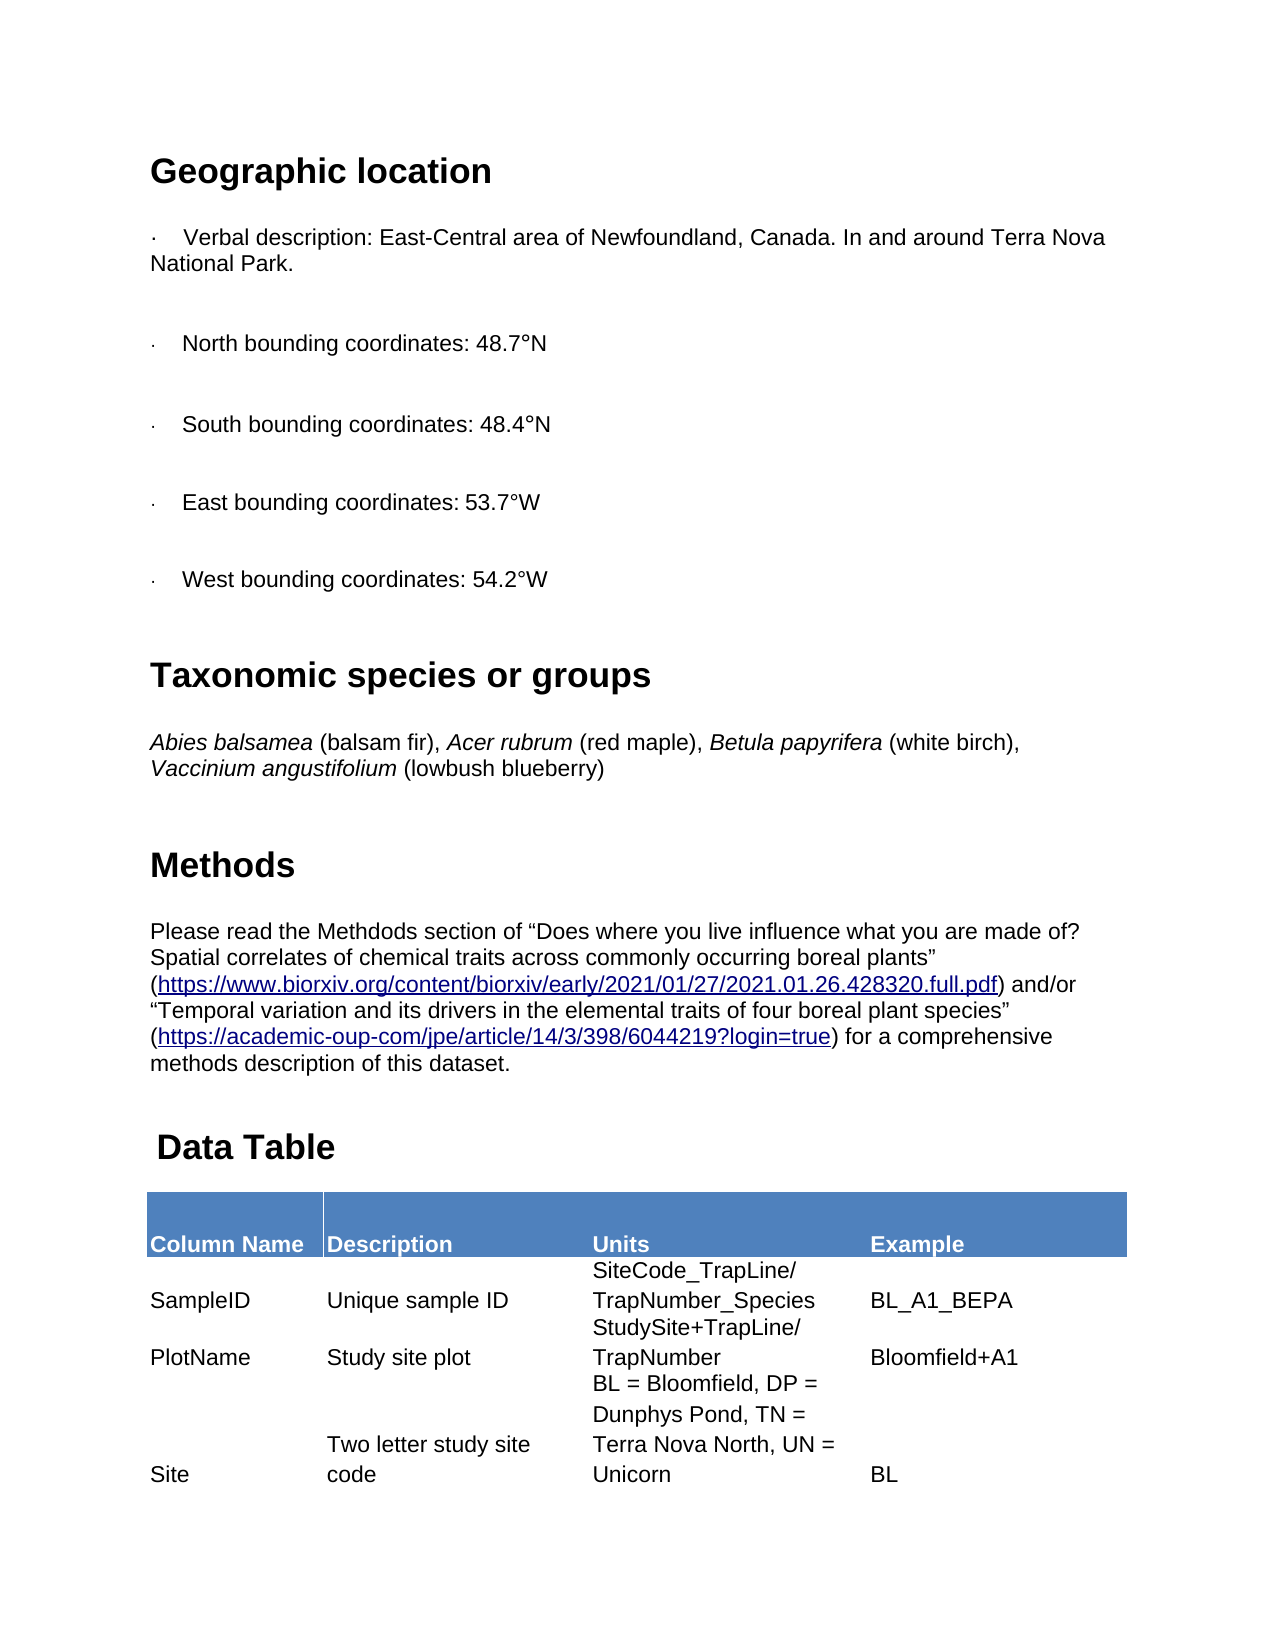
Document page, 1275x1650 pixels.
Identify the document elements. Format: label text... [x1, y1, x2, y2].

text · East bounding coordinates: 53.7°W [150, 489, 1125, 516]
table_cell Bloomfield+A1 [867, 1314, 1127, 1370]
text · West bounding coordinates: 54.2°W [150, 566, 1125, 592]
subtitle Methods [150, 844, 1125, 884]
table_cell BL_A1_BEPA [867, 1257, 1127, 1314]
subtitle Taxonomic species or groups [150, 654, 1125, 695]
text · South bounding coordinates: 48.4°N [150, 408, 1125, 439]
table_cell SampleID [147, 1257, 323, 1314]
subtitle Geographic location [150, 150, 1125, 191]
table_cell Site [147, 1370, 323, 1487]
text · Verbal description: East-Central area of Newfoundland, Canada. In and around Terra Nova National Park. [150, 224, 1125, 277]
table_header Example [867, 1192, 1127, 1257]
table_header Column Name [147, 1192, 323, 1257]
text Abies balsamea (balsam fir), Acer rubrum (red maple), Betula papyrifera (white birch), Vaccinium angustifolium (lowbush blueberry) [150, 728, 1125, 781]
text Data Table [150, 1126, 1125, 1167]
table_cell BL = Bloomfield, DP = Dunphys Pond, TN = Terra Nova North, UN = Unicorn [589, 1370, 867, 1487]
table_cell StudySite+TrapLine/TrapNumber [589, 1314, 867, 1370]
table_cell Two letter study site code [324, 1370, 589, 1487]
table_cell BL [867, 1370, 1127, 1487]
table_cell Study site plot [324, 1314, 589, 1370]
table_header Description [324, 1192, 589, 1257]
table_cell SiteCode_TrapLine/TrapNumber_Species [589, 1257, 867, 1314]
table_cell PlotName [147, 1314, 323, 1370]
text · North bounding coordinates: 48.7°N [150, 327, 1125, 358]
table_header Units [589, 1192, 867, 1257]
table_cell Unique sample ID [324, 1257, 589, 1314]
text Please read the Methdods section of “Does where you live influence what you are made of? Spatial correlates of chemical traits across commonly occurring boreal plants” (https://www.biorxiv.org/content/biorxiv/early/2021/01/27/2021.01.26.428320.full.pdf) and/or “Temporal variation and its drivers in the elemental traits of four boreal plant species” (https://academic-oup-com/jpe/article/14/3/398/6044219?login=true) for a comprehensive methods description of this dataset. [150, 918, 1125, 1076]
